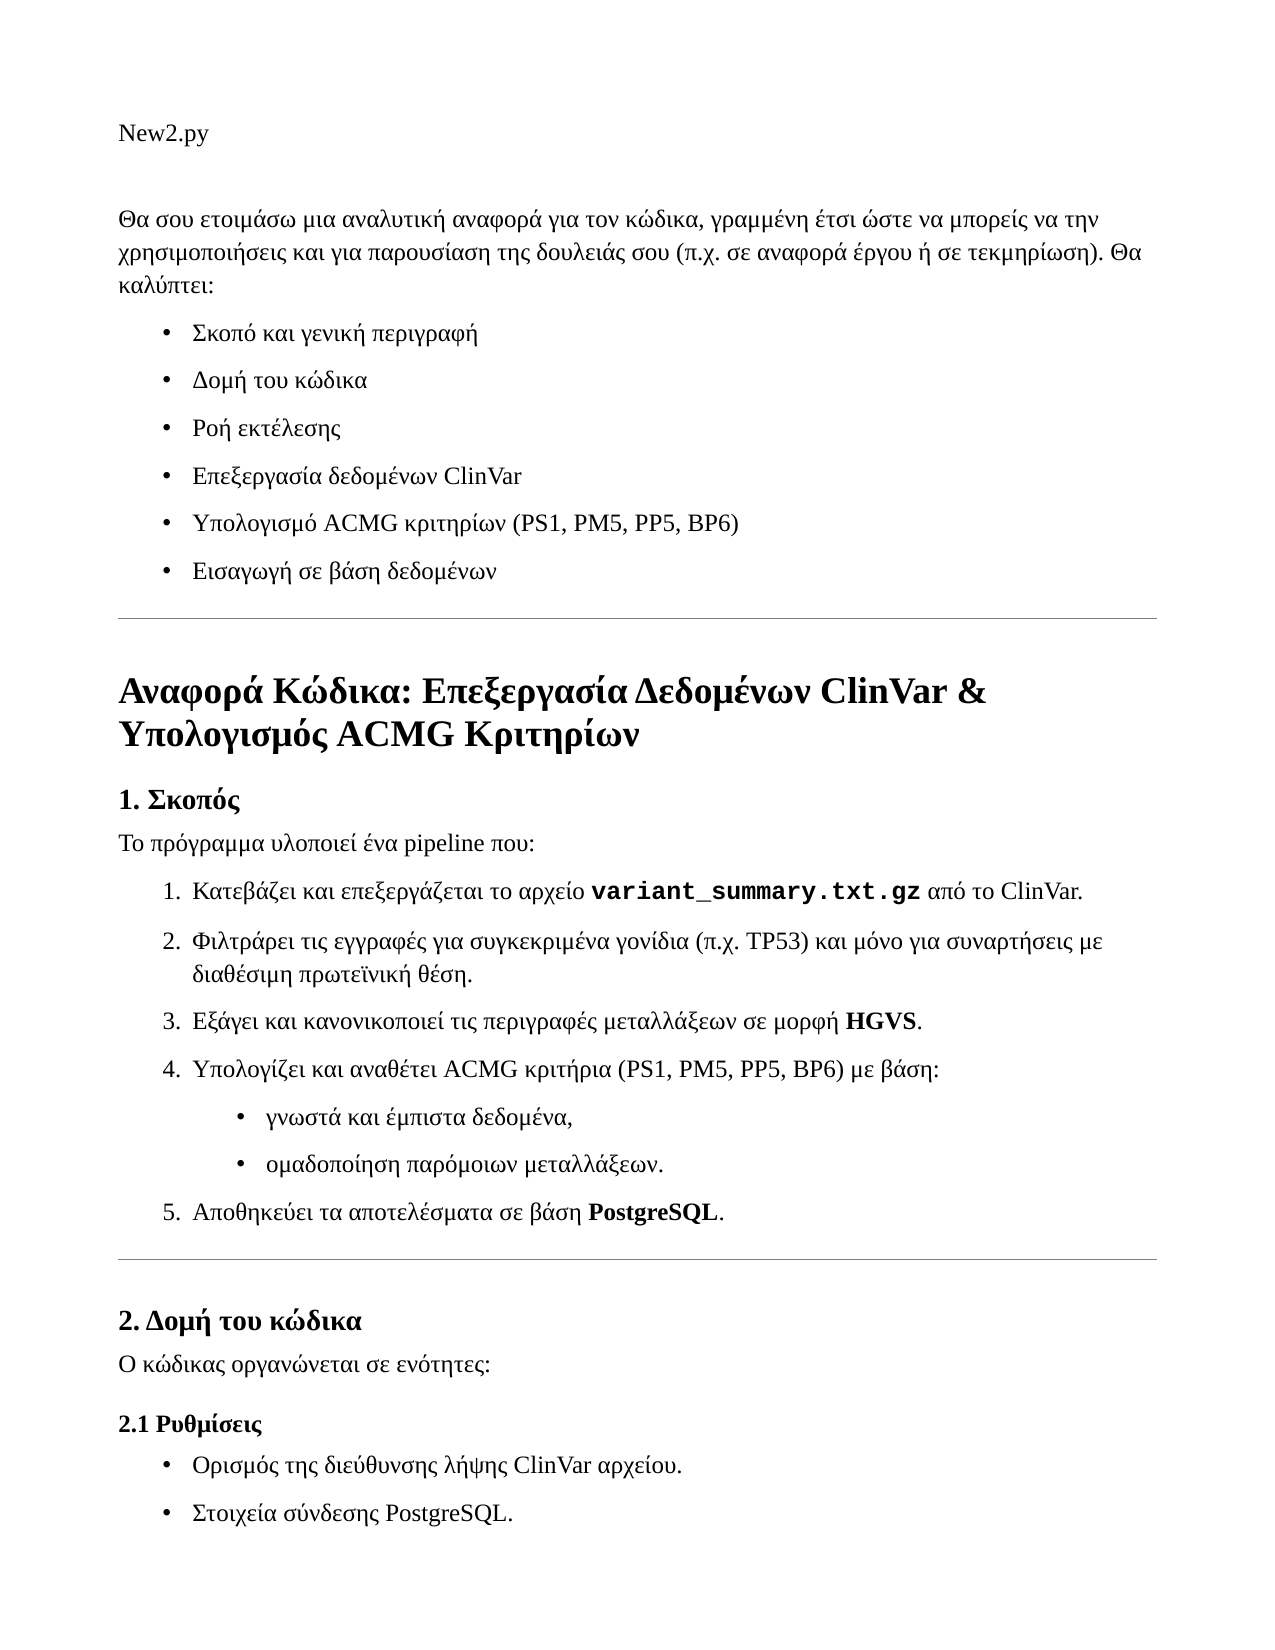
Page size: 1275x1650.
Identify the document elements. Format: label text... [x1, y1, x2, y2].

list ομαδοποίηση παρόμοιων μεταλλάξεων. [236, 1149, 1157, 1178]
subtitle 2.1 Ρυθμίσεις [118, 1409, 1157, 1438]
list Σκοπό και γενική περιγραφή [162, 318, 1157, 347]
text Το πρόγραμμα υλοποιεί ένα pipeline που: [118, 828, 1157, 857]
subtitle 1. Σκοπός [118, 782, 1157, 816]
list Ορισμός της διεύθυνσης λήψης ClinVar αρχείου. [162, 1451, 1157, 1479]
text Θα σου ετοιμάσω μια αναλυτική αναφορά για τον κώδικα, γραμμένη έτσι ώστε να μπορείς να την χρησιμοποιήσεις και για παρουσίαση της δουλειάς σου (π.χ. σε αναφορά έργου ή σε τεκμηρίωση). Θα καλύπτει: [118, 204, 1157, 299]
subtitle 2. Δομή του κώδικα [118, 1303, 1157, 1337]
list Στοιχεία σύνδεσης PostgreSQL. [162, 1498, 1157, 1527]
list Επεξεργασία δεδομένων ClinVar [162, 461, 1157, 489]
list Εισαγωγή σε βάση δεδομένων [162, 556, 1157, 585]
list Δομή του κώδικα [162, 366, 1157, 394]
subtitle Αναφορά Κώδικα: Επεξεργασία Δεδομένων ClinVar & Υπολογισμός ACMG Κριτηρίων [118, 669, 1157, 755]
text Ο κώδικας οργανώνεται σε ενότητες: [118, 1349, 1157, 1378]
list Κατεβάζει και επεξεργάζεται το αρχείο variant_summary.txt.gz από το ClinVar. [162, 876, 1157, 907]
list Υπολογισμό ACMG κριτηρίων (PS1, PM5, PP5, BP6) [162, 508, 1157, 537]
list γνωστά και έμπιστα δεδομένα, [236, 1102, 1157, 1130]
list Εξάγει και κανονικοποιεί τις περιγραφές μεταλλάξεων σε μορφή HGVS. [162, 1006, 1157, 1035]
list Φιλτράρει τις εγγραφές για συγκεκριμένα γονίδια (π.χ. TP53) και μόνο για συναρτήσεις με διαθέσιμη πρωτεϊνική θέση. [162, 926, 1157, 987]
list Υπολογίζει και αναθέτει ACMG κριτήρια (PS1, PM5, PP5, BP6) με βάση: [162, 1054, 1157, 1083]
list Ροή εκτέλεσης [162, 413, 1157, 442]
text New2.py [118, 118, 1157, 147]
list Αποθηκεύει τα αποτελέσματα σε βάση PostgreSQL. [162, 1197, 1157, 1226]
